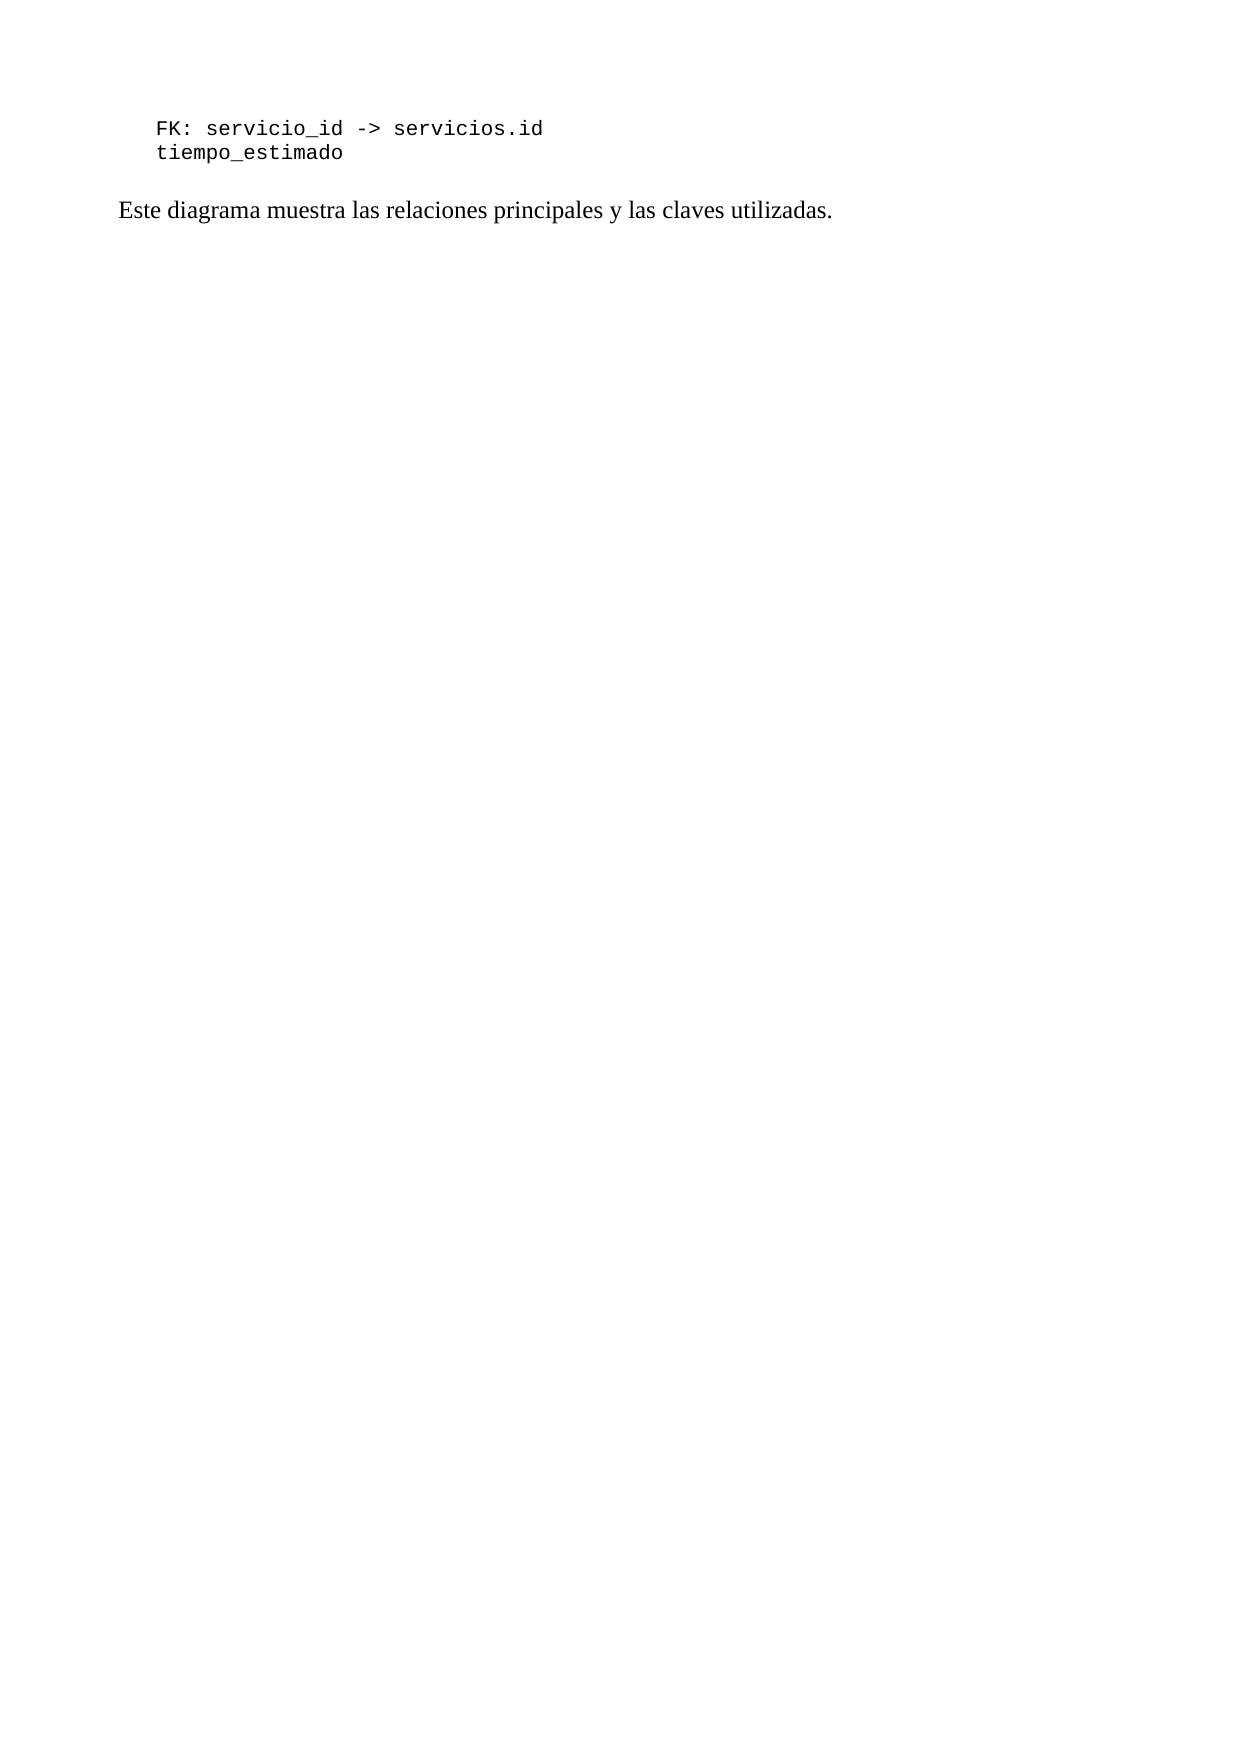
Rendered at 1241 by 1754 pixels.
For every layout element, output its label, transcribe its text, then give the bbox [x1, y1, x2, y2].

text FK: servicio_id -> servicios.id [118, 118, 1122, 142]
text Este diagrama muestra las relaciones principales y las claves utilizadas. [118, 195, 1122, 224]
text tiempo_estimado [118, 142, 1122, 165]
